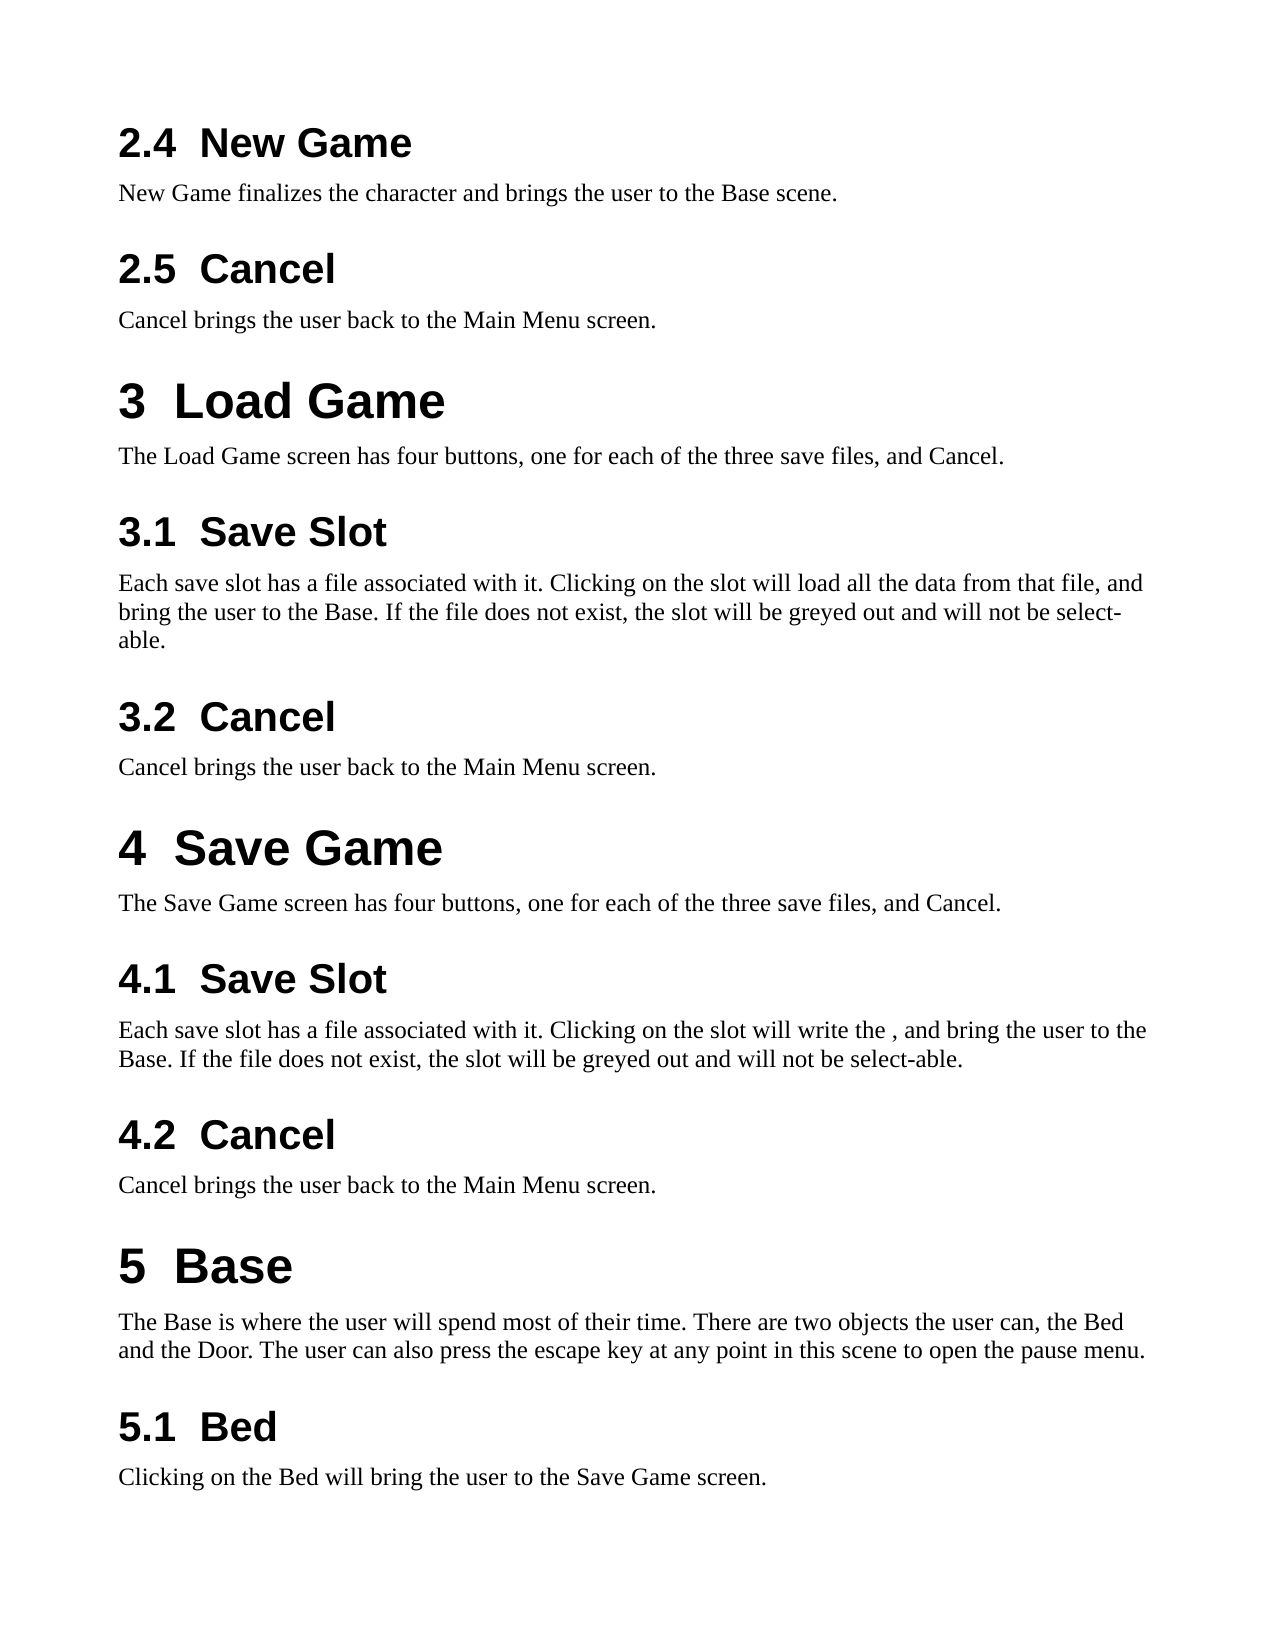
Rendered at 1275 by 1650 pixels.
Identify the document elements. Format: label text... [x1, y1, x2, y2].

text Each save slot has a file associated with it. Clicking on the slot will write the , and bring the user to the Base. If the file does not exist, the slot will be greyed out and will not be select-able. [118, 1015, 1157, 1073]
text Each save slot has a file associated with it. Clicking on the slot will load all the data from that file, and bring the user to the Base. If the file does not exist, the slot will be greyed out and will not be select-able. [118, 568, 1157, 654]
text New Game finalizes the character and brings the user to the Base scene. [118, 178, 1157, 207]
text The Base is where the user will spend most of their time. There are two objects the user can, the Bed and the Door. The user can also press the escape key at any point in this scene to open the pause menu. [118, 1307, 1157, 1364]
text Cancel brings the user back to the Main Menu screen. [118, 1171, 1157, 1199]
subtitle Save Slot [118, 955, 1157, 1003]
subtitle Cancel [118, 1110, 1157, 1158]
subtitle Load Game [118, 371, 1157, 429]
text The Load Game screen has four buttons, one for each of the three save files, and Cancel. [118, 441, 1157, 470]
subtitle Bed [118, 1402, 1157, 1450]
subtitle Cancel [118, 245, 1157, 293]
subtitle Cancel [118, 692, 1157, 740]
subtitle Save Game [118, 818, 1157, 876]
text The Save Game screen has four buttons, one for each of the three save files, and Cancel. [118, 888, 1157, 917]
subtitle Base [118, 1237, 1157, 1294]
text Cancel brings the user back to the Main Menu screen. [118, 752, 1157, 781]
text Clicking on the Bed will bring the user to the Save Game screen. [118, 1462, 1157, 1491]
subtitle Save Slot [118, 508, 1157, 556]
text Cancel brings the user back to the Main Menu screen. [118, 305, 1157, 334]
subtitle New Game [118, 118, 1157, 166]
